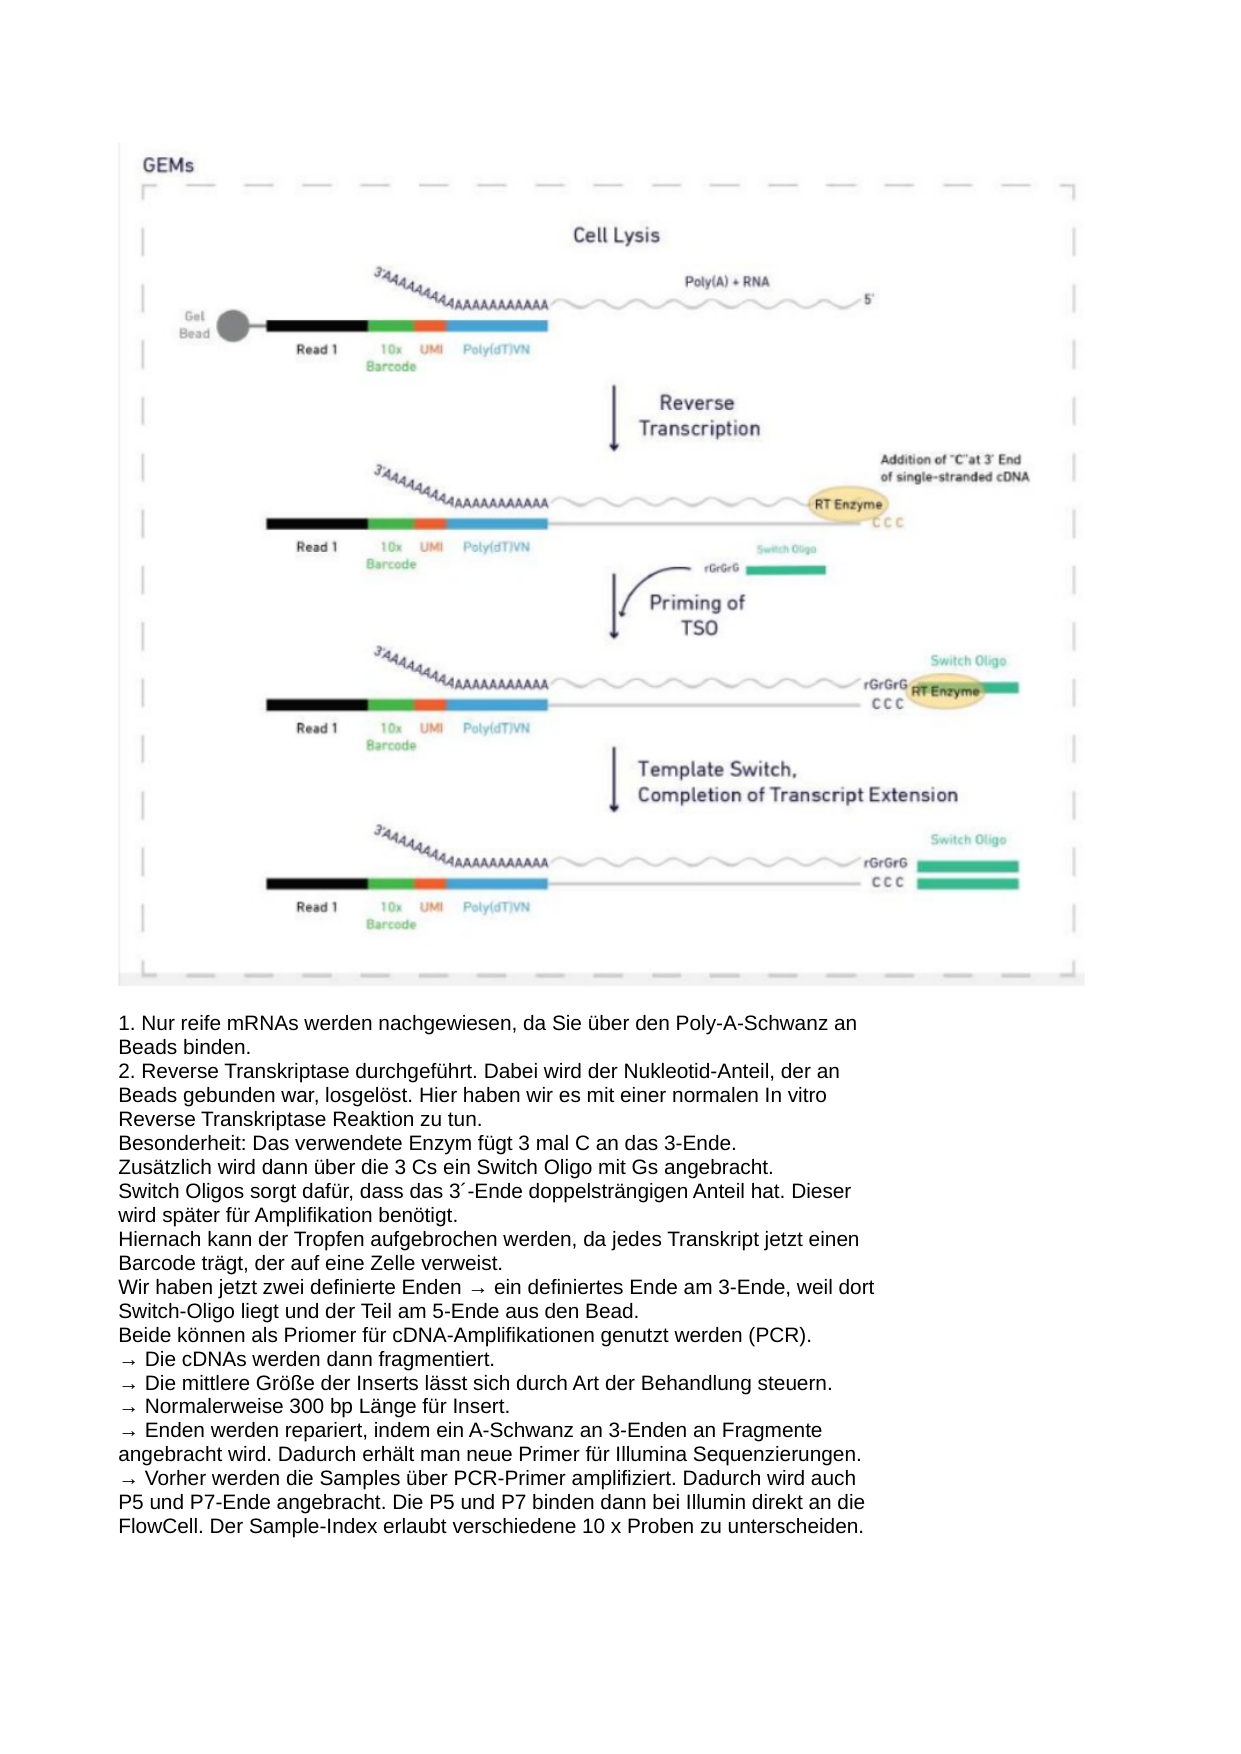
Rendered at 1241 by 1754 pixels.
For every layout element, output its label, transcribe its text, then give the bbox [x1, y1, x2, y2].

text Besonderheit: Das verwendete Enzym fügt 3 mal C an das 3-Ende. [118, 1131, 1122, 1155]
text Beads binden. [118, 1035, 1122, 1059]
text angebracht wird. Dadurch erhält man neue Primer für Illumina Sequenzierungen. [118, 1442, 1122, 1466]
text → Die mittlere Größe der Inserts lässt sich durch Art der Behandlung steuern. [118, 1370, 1122, 1394]
text 1. Nur reife mRNAs werden nachgewiesen, da Sie über den Poly-A-Schwanz an [118, 1011, 1122, 1035]
text Beide können als Priomer für cDNA-Amplifikationen genutzt werden (PCR). [118, 1322, 1122, 1346]
text Wir haben jetzt zwei definierte Enden → ein definiertes Ende am 3-Ende, weil dort [118, 1274, 1122, 1298]
text Barcode trägt, der auf eine Zelle verweist. [118, 1251, 1122, 1274]
text Beads gebunden war, losgelöst. Hier haben wir es mit einer normalen In vitro [118, 1083, 1122, 1107]
text Reverse Transkriptase Reaktion zu tun. [118, 1107, 1122, 1131]
text Hiernach kann der Tropfen aufgebrochen werden, da jedes Transkript jetzt einen [118, 1227, 1122, 1251]
picture [118, 133, 1123, 987]
text wird später für Amplifikation benötigt. [118, 1203, 1122, 1227]
text → Die cDNAs werden dann fragmentiert. [118, 1346, 1122, 1370]
text → Enden werden repariert, indem ein A-Schwanz an 3-Enden an Fragmente [118, 1418, 1122, 1442]
text → Normalerweise 300 bp Länge für Insert. [118, 1394, 1122, 1418]
text Switch-Oligo liegt und der Teil am 5-Ende aus den Bead. [118, 1298, 1122, 1322]
text → Vorher werden die Samples über PCR-Primer amplifiziert. Dadurch wird auch [118, 1466, 1122, 1490]
text Switch Oligos sorgt dafür, dass das 3´-Ende doppelsträngigen Anteil hat. Dieser [118, 1179, 1122, 1203]
text Zusätzlich wird dann über die 3 Cs ein Switch Oligo mit Gs angebracht. [118, 1155, 1122, 1179]
text FlowCell. Der Sample-Index erlaubt verschiedene 10 x Proben zu unterscheiden. [118, 1514, 1122, 1538]
text 2. Reverse Transkriptase durchgeführt. Dabei wird der Nukleotid-Anteil, der an [118, 1059, 1122, 1083]
text P5 und P7-Ende angebracht. Die P5 und P7 binden dann bei Illumin direkt an die [118, 1490, 1122, 1514]
